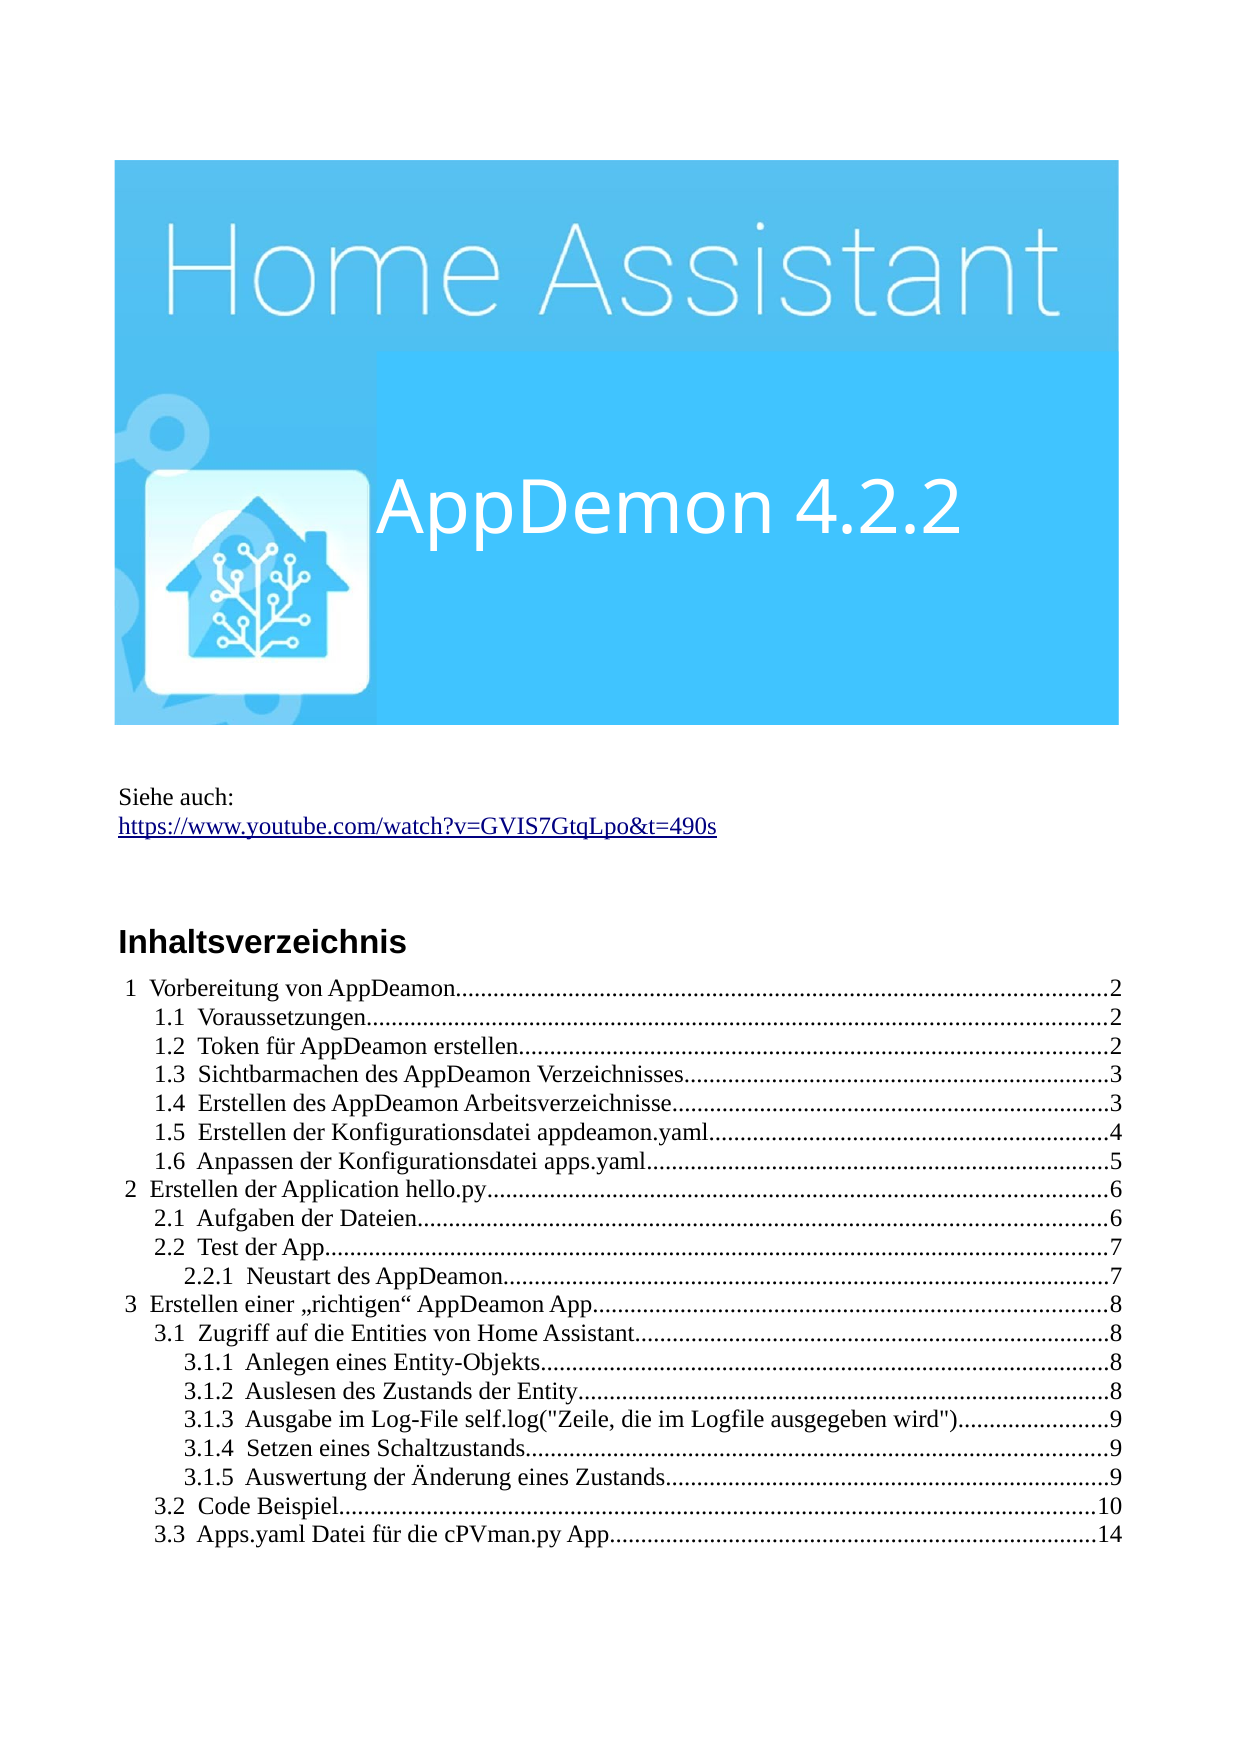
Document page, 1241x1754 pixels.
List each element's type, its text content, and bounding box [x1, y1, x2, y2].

text 2.2.1 Neustart des AppDeamon 7 [177, 1261, 1122, 1289]
text 1.3 Sichtbarmachen des AppDeamon Verzeichnisses 3 [148, 1059, 1122, 1088]
picture [114, 160, 1119, 725]
text 1.6 Anpassen der Konfigurationsdatei apps.yaml 5 [148, 1146, 1122, 1174]
text 2 Erstellen der Application hello.py 6 [118, 1174, 1122, 1203]
text 3.1.1 Anlegen eines Entity-Objekts 8 [177, 1347, 1122, 1376]
text 1.1 Voraussetzungen 2 [148, 1002, 1122, 1031]
subtitle Inhaltsverzeichnis [118, 922, 1122, 961]
text 1.2 Token für AppDeamon erstellen 2 [148, 1031, 1122, 1059]
text 2.2 Test der App 7 [148, 1232, 1122, 1261]
text 1 Vorbereitung von AppDeamon 2 [118, 973, 1122, 1002]
text 3.1.4 Setzen eines Schaltzustands 9 [177, 1433, 1122, 1462]
text Siehe auch: https://www.youtube.com/watch?v=GVIS7GtqLpo&t=490s [118, 782, 1122, 840]
text 3.1.2 Auslesen des Zustands der Entity 8 [177, 1376, 1122, 1404]
text 1.4 Erstellen des AppDeamon Arbeitsverzeichnisse 3 [148, 1088, 1122, 1117]
text 3.2 Code Beispiel 10 [148, 1491, 1122, 1519]
text 3 Erstellen einer „richtigen“ AppDeamon App 8 [118, 1289, 1122, 1318]
text 1.5 Erstellen der Konfigurationsdatei appdeamon.yaml 4 [148, 1117, 1122, 1146]
text 3.1.3 Ausgabe im Log-File self.log("Zeile, die im Logfile ausgegeben wird") 9 [177, 1404, 1122, 1433]
text 3.1 Zugriff auf die Entities von Home Assistant 8 [148, 1318, 1122, 1347]
text 3.3 Apps.yaml Datei für die cPVman.py App 14 [148, 1519, 1122, 1548]
text 3.1.5 Auswertung der Änderung eines Zustands 9 [177, 1462, 1122, 1491]
text 2.1 Aufgaben der Dateien 6 [148, 1203, 1122, 1232]
